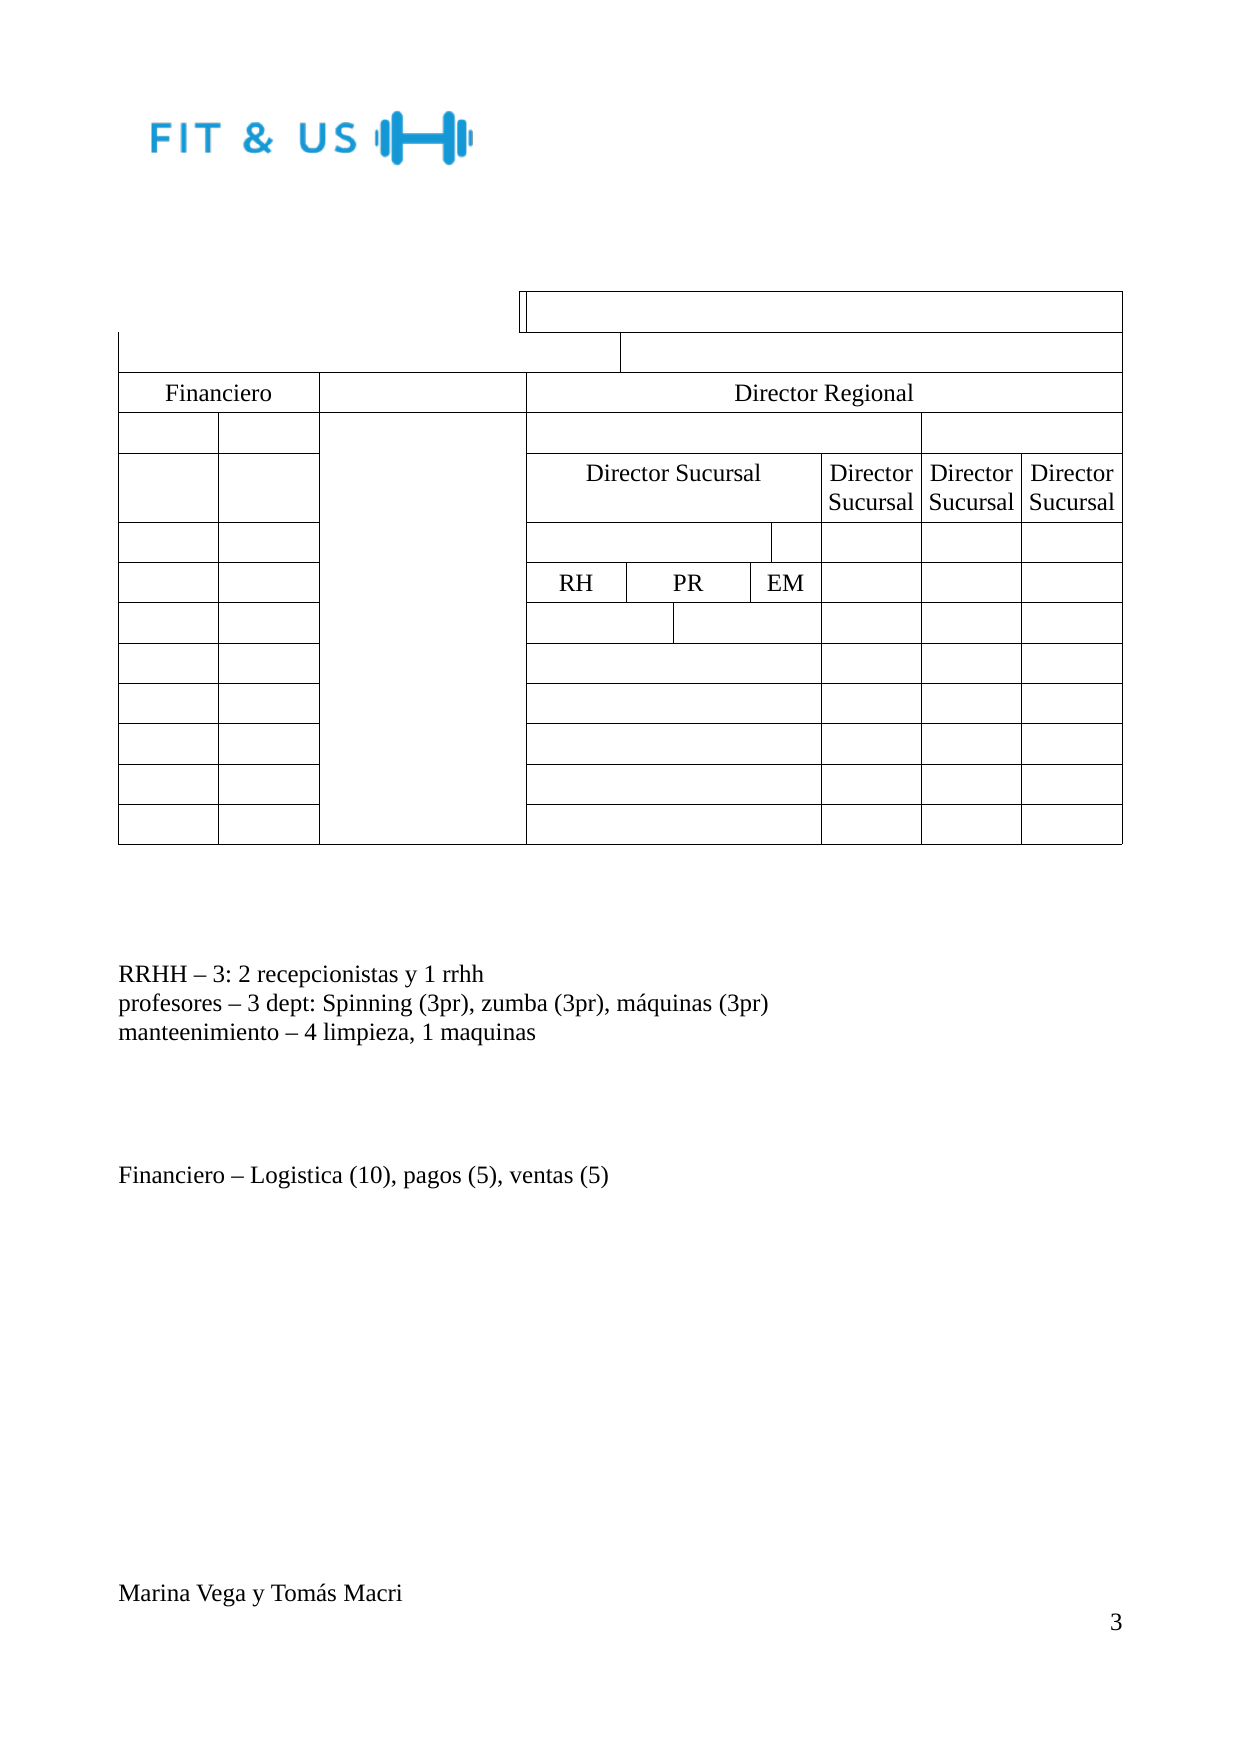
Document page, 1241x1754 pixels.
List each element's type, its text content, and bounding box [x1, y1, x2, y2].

table_cell [527, 413, 921, 453]
table_cell Director Sucursal [922, 454, 1021, 522]
table_cell [922, 765, 1021, 804]
table_header [527, 292, 1122, 332]
table_cell [527, 684, 821, 723]
table_cell [1022, 684, 1122, 723]
table_cell [219, 644, 319, 683]
table_cell RH [527, 563, 626, 602]
table_cell [1022, 603, 1122, 643]
table_cell [822, 765, 921, 804]
text manteenimiento – 4 limpieza, 1 maquinas [118, 1017, 1122, 1046]
table_cell [922, 413, 1122, 453]
table_cell [922, 684, 1021, 723]
table_cell [527, 765, 821, 804]
table_cell [527, 805, 821, 844]
table_cell PR [627, 563, 750, 602]
table_cell [922, 603, 1021, 643]
table_cell [119, 603, 218, 643]
table_cell [922, 563, 1021, 602]
table_header [118, 291, 519, 332]
table_cell [1022, 563, 1122, 602]
table_cell EM [751, 563, 821, 602]
table_cell [527, 644, 821, 683]
table_cell Director Sucursal [822, 454, 921, 522]
table_cell [674, 603, 821, 643]
table_cell [219, 454, 319, 522]
table_cell Director Sucursal [527, 454, 821, 522]
table_cell [822, 563, 921, 602]
table_cell [1022, 765, 1122, 804]
table_cell [1022, 724, 1122, 763]
table_cell [822, 805, 921, 844]
table_cell Director Regional [527, 373, 1122, 412]
table_cell [922, 523, 1021, 562]
table_cell [219, 805, 319, 844]
text Financiero – Logistica (10), pagos (5), ventas (5) [118, 1161, 1122, 1189]
table_cell [527, 603, 673, 643]
text RRHH – 3: 2 recepcionistas y 1 rrhh [118, 959, 1122, 988]
table_cell [219, 523, 319, 562]
table_cell [527, 523, 771, 562]
table_cell [219, 684, 319, 723]
table_cell [1022, 644, 1122, 683]
table_cell [219, 765, 319, 804]
table_cell [527, 724, 821, 763]
table_cell [119, 454, 218, 522]
table_cell [922, 644, 1021, 683]
table_cell [1022, 523, 1122, 562]
table_cell Financiero [119, 373, 319, 412]
table_cell [1022, 805, 1122, 844]
table_cell [219, 413, 319, 453]
table_cell [219, 563, 319, 602]
table_cell [119, 724, 218, 763]
table_cell [119, 413, 218, 453]
table_cell [320, 413, 526, 844]
table_cell [219, 724, 319, 763]
picture [71, 65, 89, 171]
table_cell [119, 523, 218, 562]
table_cell [119, 805, 218, 844]
table_cell [320, 373, 526, 412]
table_cell [119, 332, 620, 372]
table_cell Director Sucursal [1022, 454, 1122, 522]
table_cell [922, 805, 1021, 844]
table_cell [922, 724, 1021, 763]
table_cell [119, 765, 218, 804]
table_cell [822, 603, 921, 643]
table_cell [822, 644, 921, 683]
table_cell [822, 724, 921, 763]
table_cell [772, 523, 821, 562]
table_cell [119, 563, 218, 602]
table_cell [621, 333, 1122, 372]
table_cell [219, 603, 319, 643]
table_cell [822, 523, 921, 562]
text profesores – 3 dept: Spinning (3pr), zumba (3pr), máquinas (3pr) [118, 988, 1122, 1017]
table_cell [119, 644, 218, 683]
table_cell [822, 684, 921, 723]
table_cell [119, 684, 218, 723]
